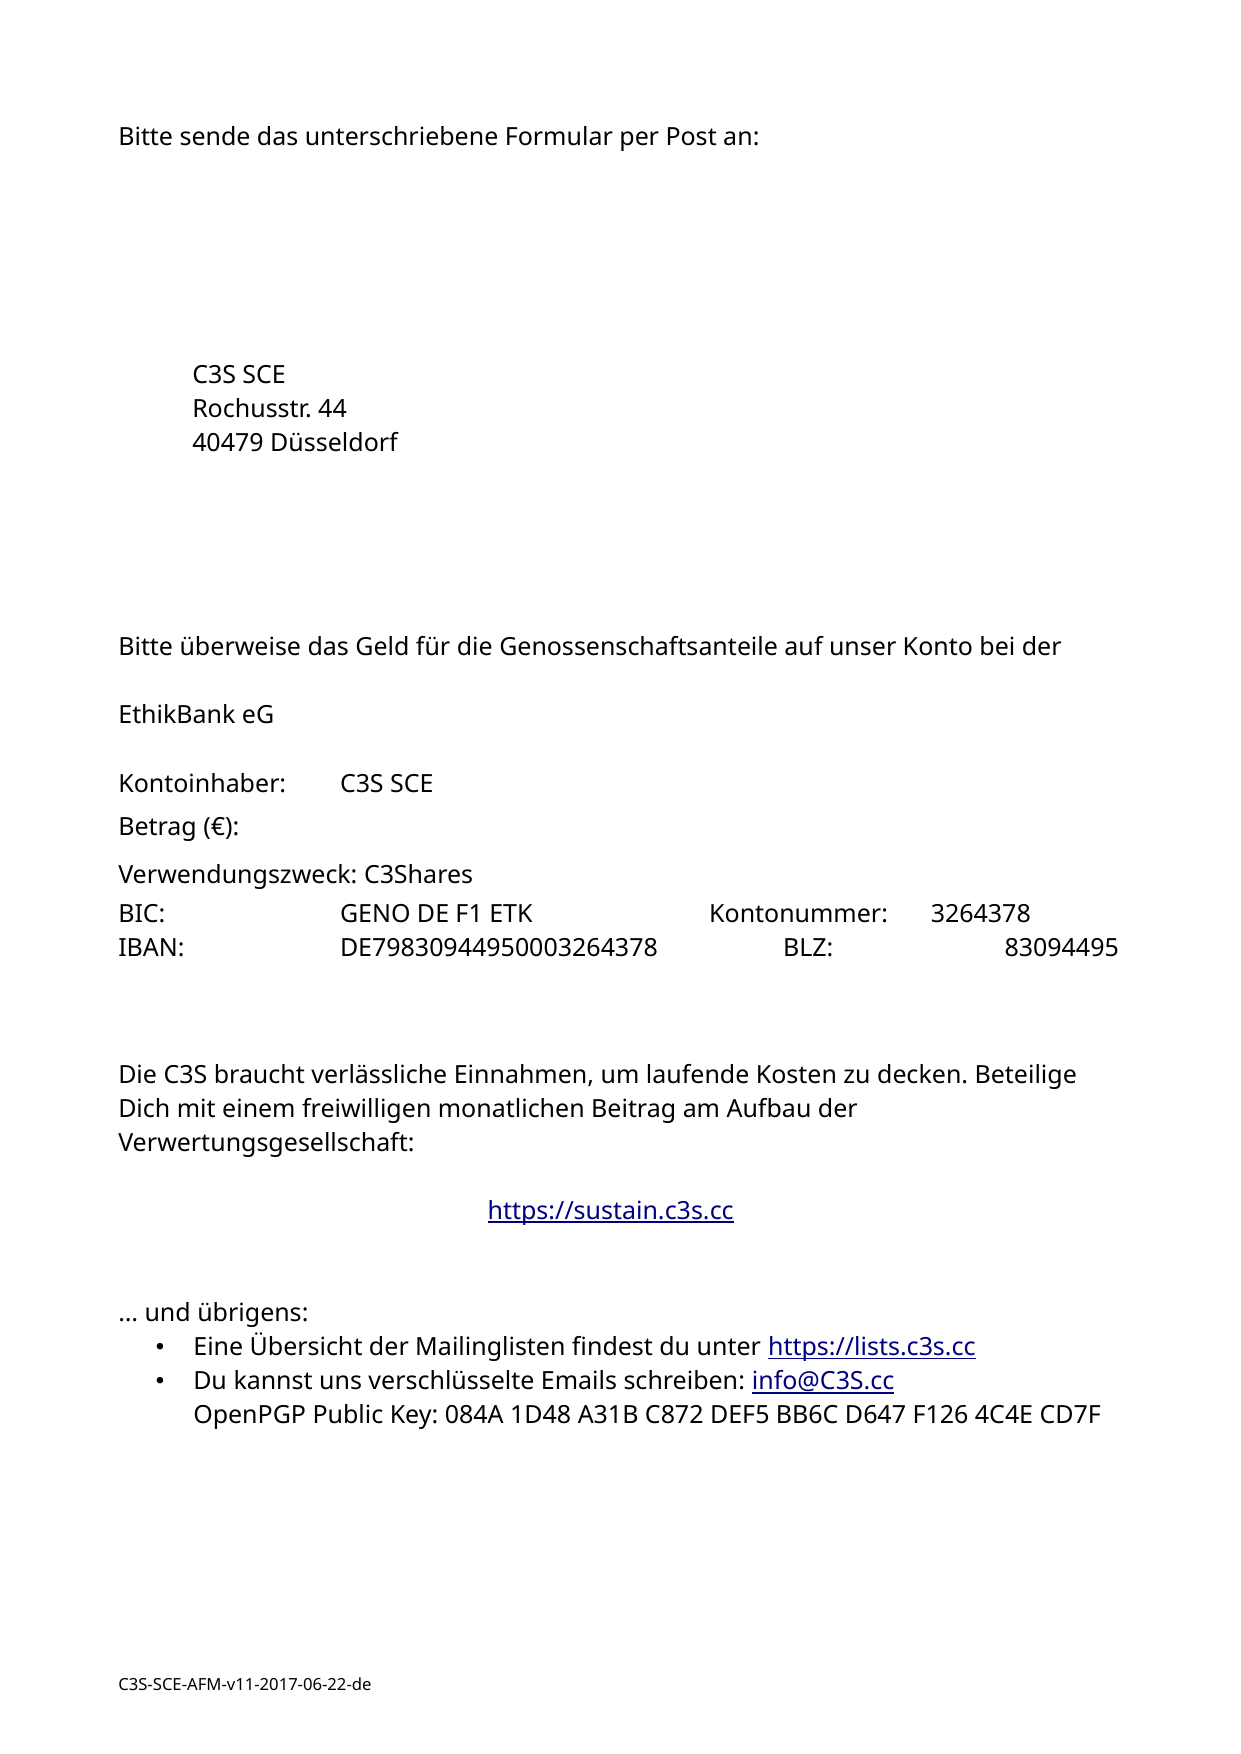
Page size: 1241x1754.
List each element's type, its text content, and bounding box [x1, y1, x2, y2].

text EthikBank eG [118, 697, 1122, 731]
text Verwendungszweck: C3Shares [118, 847, 480, 895]
text IBAN: DE79830944950003264378 BLZ: 83094495 [118, 929, 1122, 963]
text [603, 799, 1122, 847]
text Bitte sende das unterschriebene Formular per Post an: [118, 118, 1122, 152]
text Bitte überweise das Geld für die Genossenschaftsanteile auf unser Konto bei der [118, 629, 1122, 663]
text 40479 Düsseldorf [118, 425, 1122, 459]
list Eine Übersicht der Mailinglisten findest du unter https://lists.c3s.cc [156, 1329, 1122, 1363]
text … und übrigens: [118, 1295, 1122, 1329]
text Rochusstr. 44 [118, 391, 1122, 425]
text BIC: GENO DE F1 ETK Kontonummer: 3264378 [118, 895, 1122, 929]
list Du kannst uns verschlüsselte Emails schreiben: info@C3S.cc OpenPGP Public Key: 084A 1D48 A31B C872 DEF5 BB6C D647 F126 4C4E CD7F [156, 1363, 1122, 1431]
text Betrag (€): [118, 799, 340, 847]
text https://sustain.c3s.cc [118, 1193, 1122, 1227]
text C3S SCE [118, 357, 1122, 391]
text Die C3S braucht verlässliche Einnahmen, um laufende Kosten zu decken. Beteilige Dich mit einem freiwilligen monatlichen Beitrag am Aufbau der Verwertungsgesellschaft: [118, 1056, 1122, 1158]
text [753, 847, 1122, 895]
text Kontoinhaber: C3S SCE [118, 765, 1122, 799]
